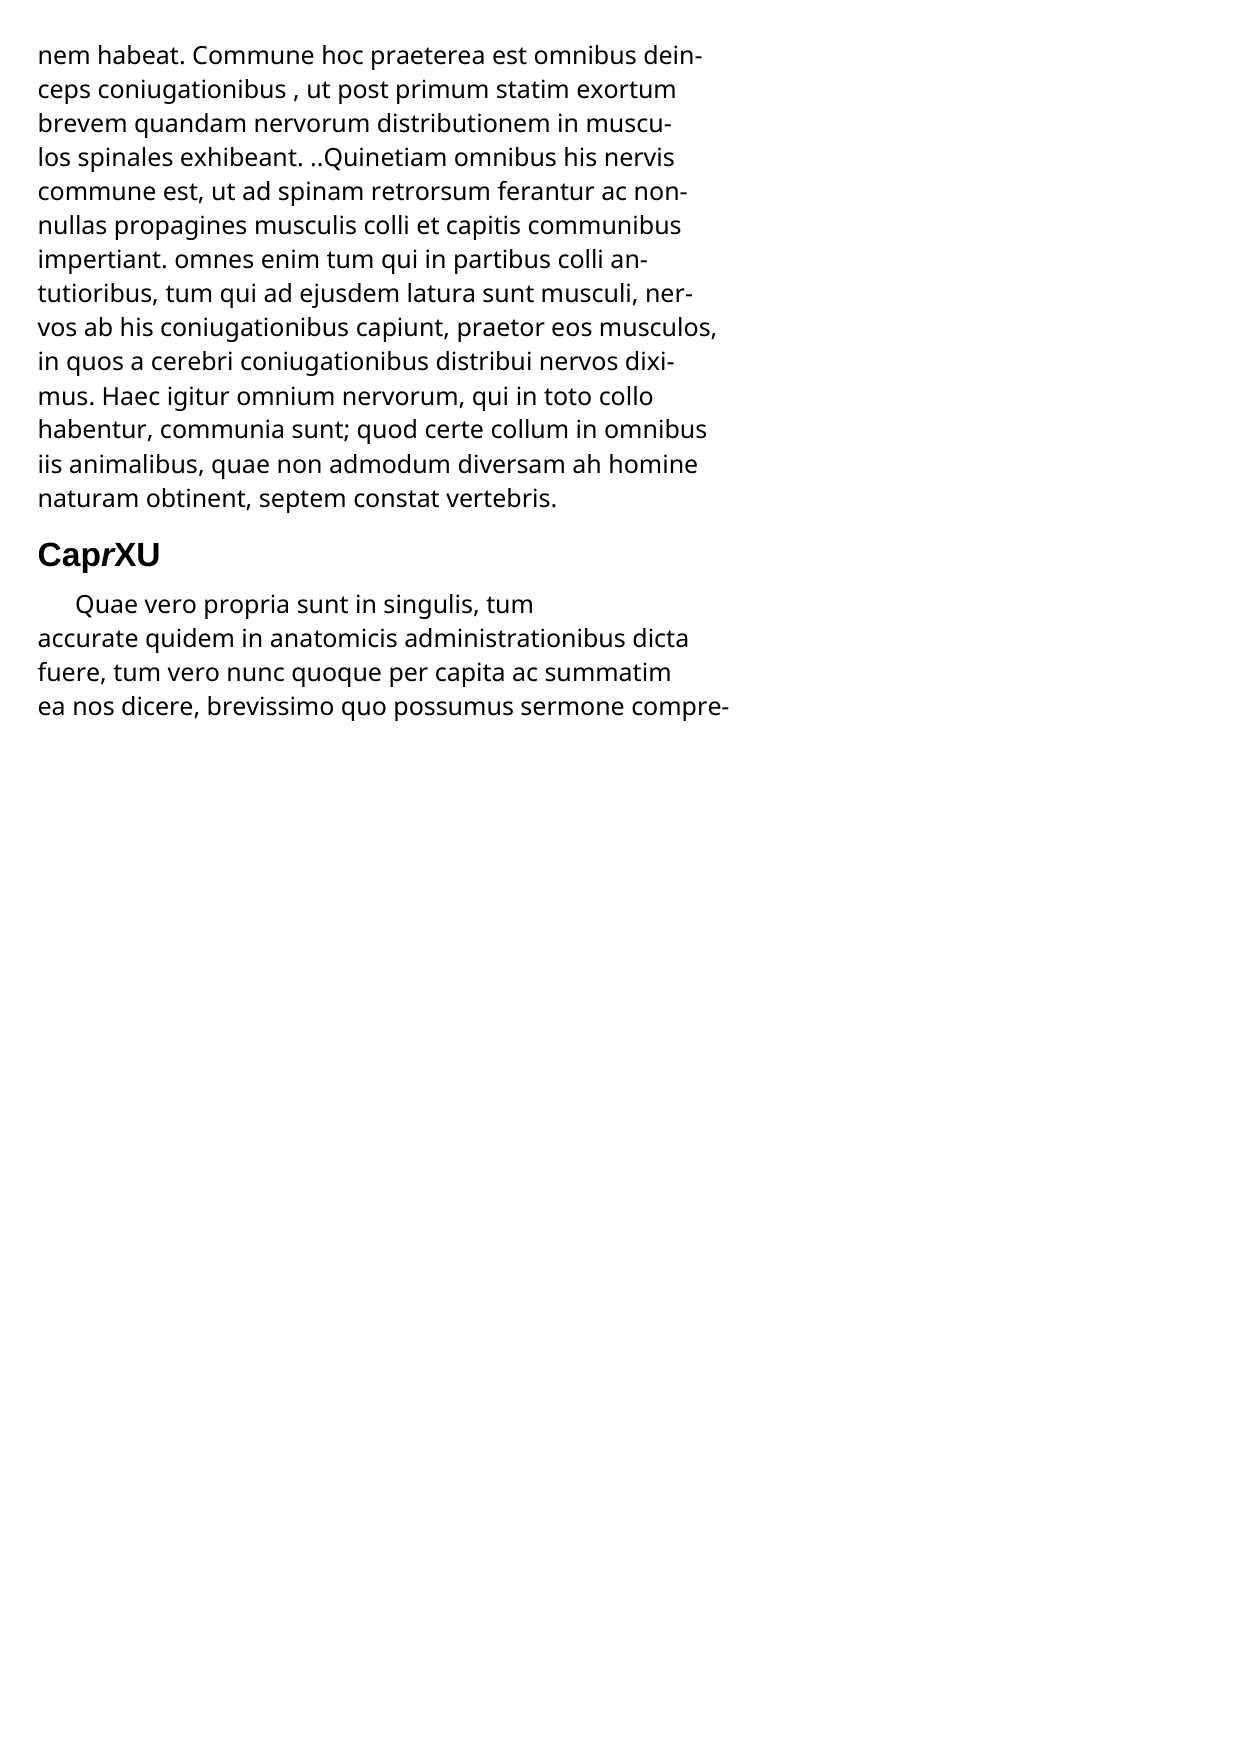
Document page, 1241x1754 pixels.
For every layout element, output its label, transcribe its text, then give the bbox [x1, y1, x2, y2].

text nem habeat. Commune hoc praeterea est omnibus dein- ceps coniugationibus , ut post primum statim exortum brevem quandam nervorum distributionem in muscu- los spinales exhibeant. ..Quinetiam omnibus his nervis commune est, ut ad spinam retrorsum ferantur ac non- nullas propagines musculis colli et capitis communibus impertiant. omnes enim tum qui in partibus colli an- tutioribus, tum qui ad ejusdem latura sunt musculi, ner- vos ab his coniugationibus capiunt, praetor eos musculos, in quos a cerebri coniugationibus distribui nervos dixi- mus. Haec igitur omnium nervorum, qui in toto collo habentur, communia sunt; quod certe collum in omnibus iis animalibus, quae non admodum diversam ah homine naturam obtinent, septem constat vertebris. [37, 37, 1203, 514]
text Quae vero propria sunt in singulis, tum accurate quidem in anatomicis administrationibus dicta fuere, tum vero nunc quoque per capita ac summatim ea nos dicere, brevissimo quo possumus sermone compre- [37, 586, 1203, 723]
subtitle CaprXU [37, 535, 1203, 574]
